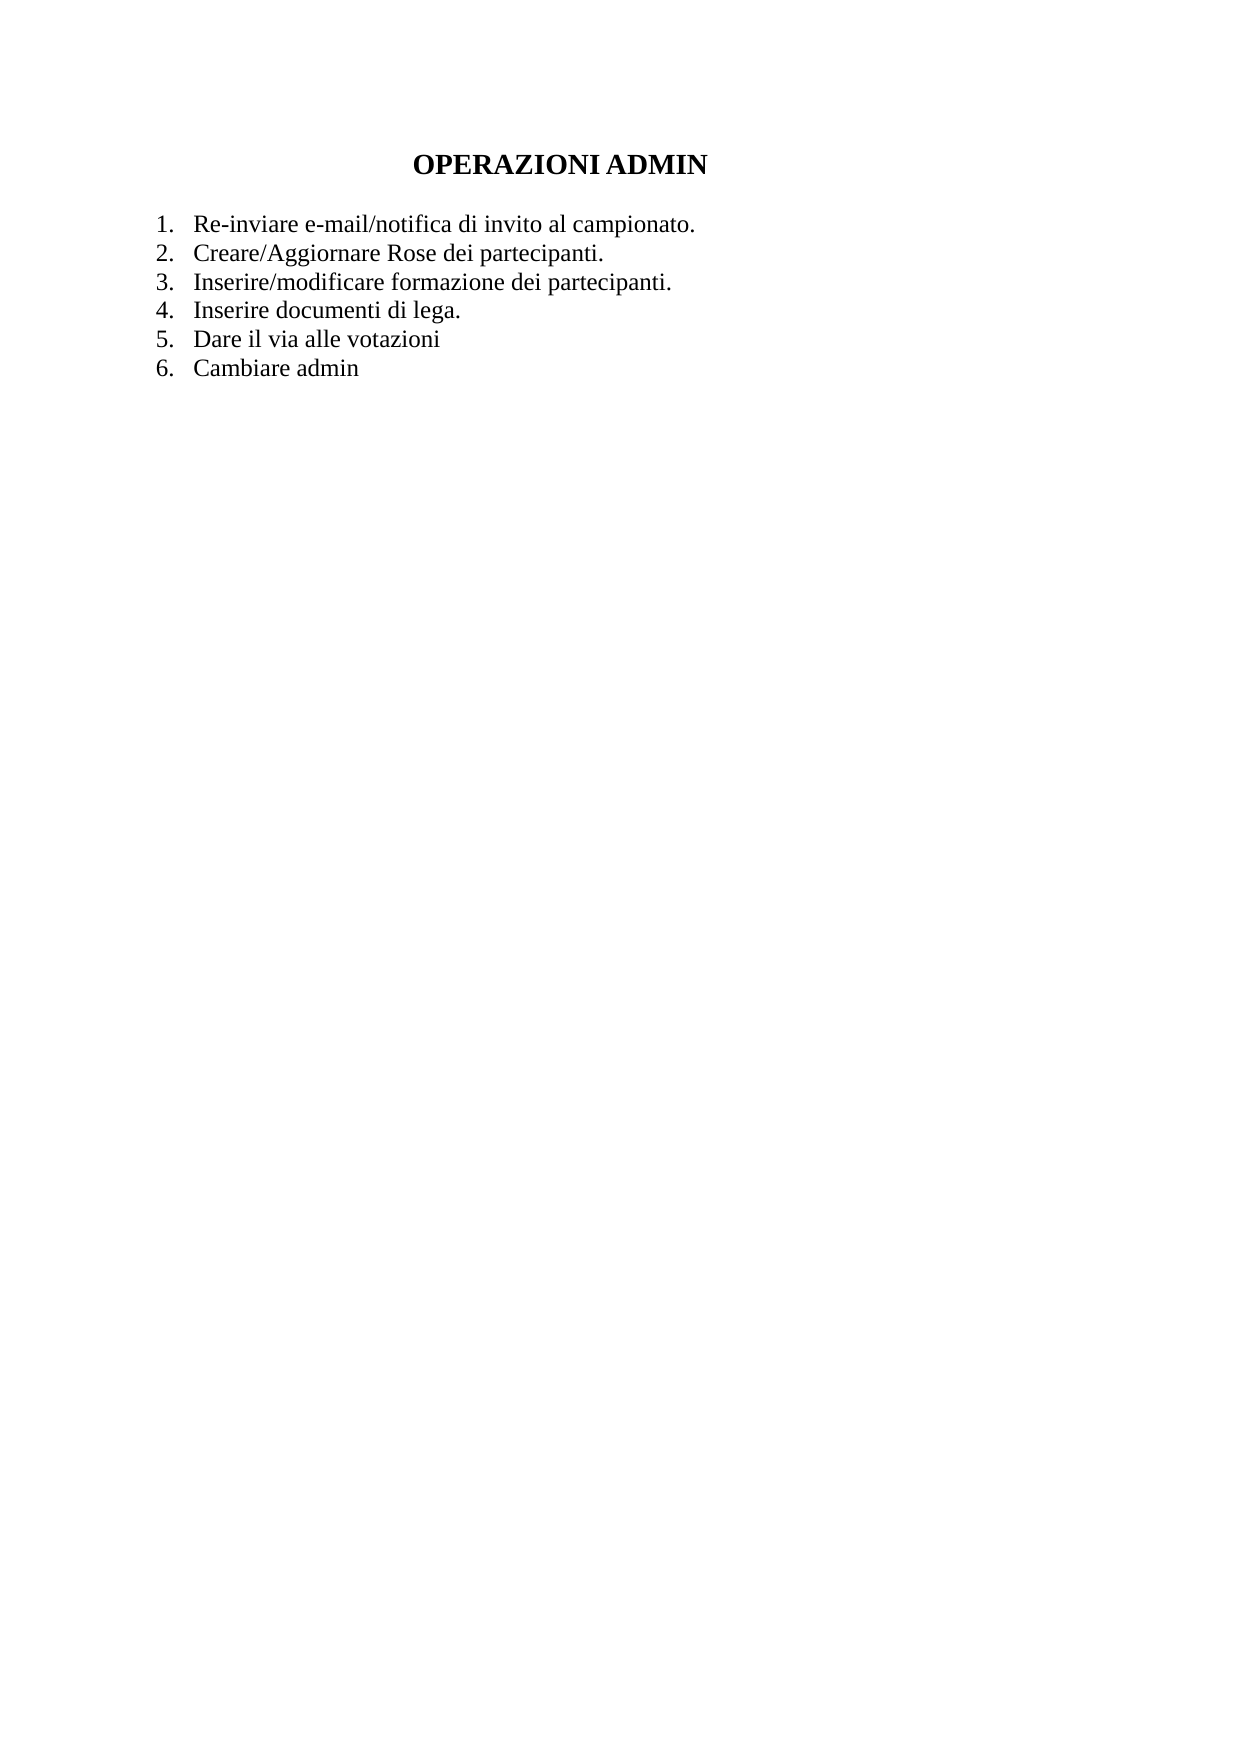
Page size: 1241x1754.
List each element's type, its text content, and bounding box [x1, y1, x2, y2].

list Inserire/modificare formazione dei partecipanti. [156, 267, 1122, 295]
list Cambiare admin [156, 353, 1122, 382]
text OPERAZIONI ADMIN [118, 147, 1122, 180]
list Inserire documenti di lega. [156, 295, 1122, 324]
list Dare il via alle votazioni [156, 324, 1122, 353]
list Re-inviare e-mail/notifica di invito al campionato. [156, 209, 1122, 238]
list Creare/Aggiornare Rose dei partecipanti. [156, 238, 1122, 267]
